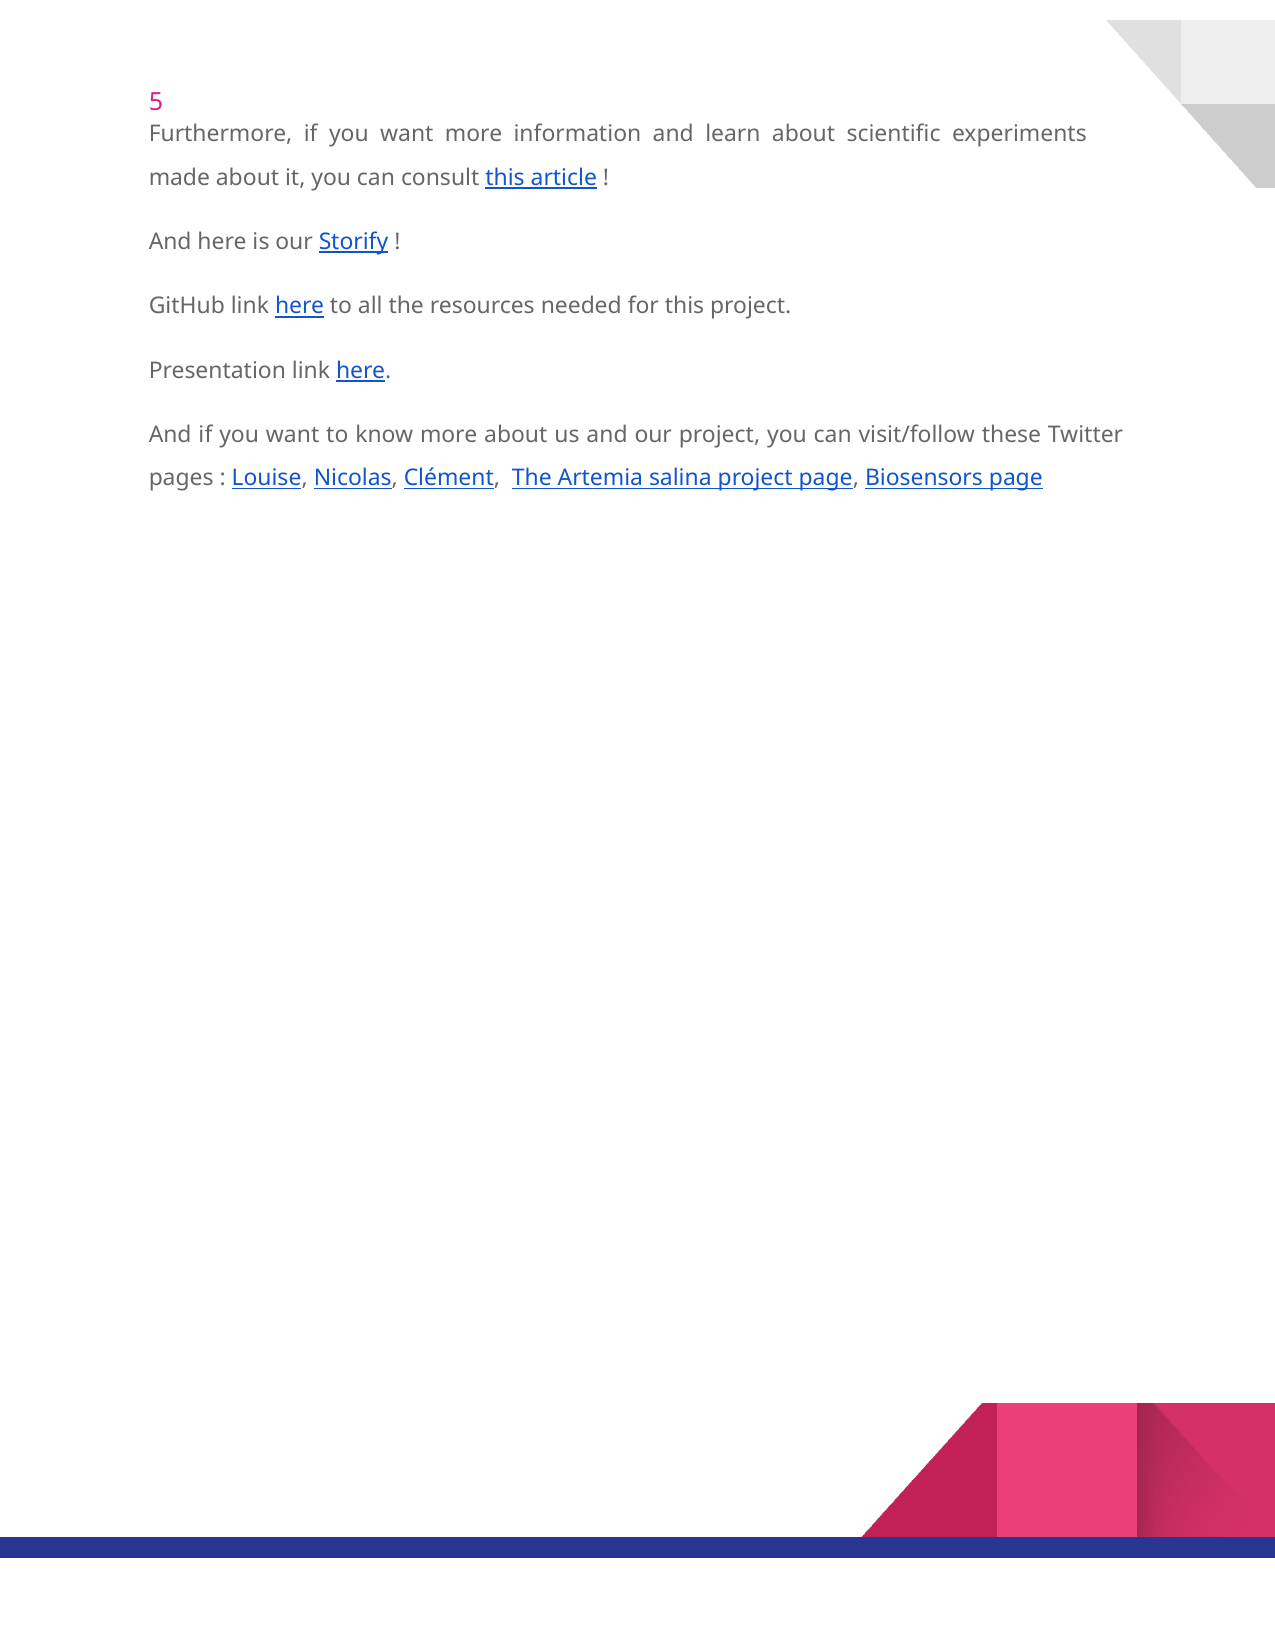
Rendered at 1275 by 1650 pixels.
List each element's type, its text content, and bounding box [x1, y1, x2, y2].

text And here is our Storify ! [148, 225, 1125, 256]
picture [0, 1403, 1275, 1558]
picture [1087, 20, 1275, 188]
text GitHub link here to all the resources needed for this project. [148, 289, 1125, 321]
text Presentation link here. [148, 354, 1125, 385]
text And if you want to know more about us and our project, you can visit/follow these Twitter pages : Louise, Nicolas, Clément, The Artemia salina project page, Biosensors page [148, 418, 1125, 493]
text Furthermore, if you want more information and learn about scientific experiments made about it, you can consult this article ! [148, 117, 1125, 192]
